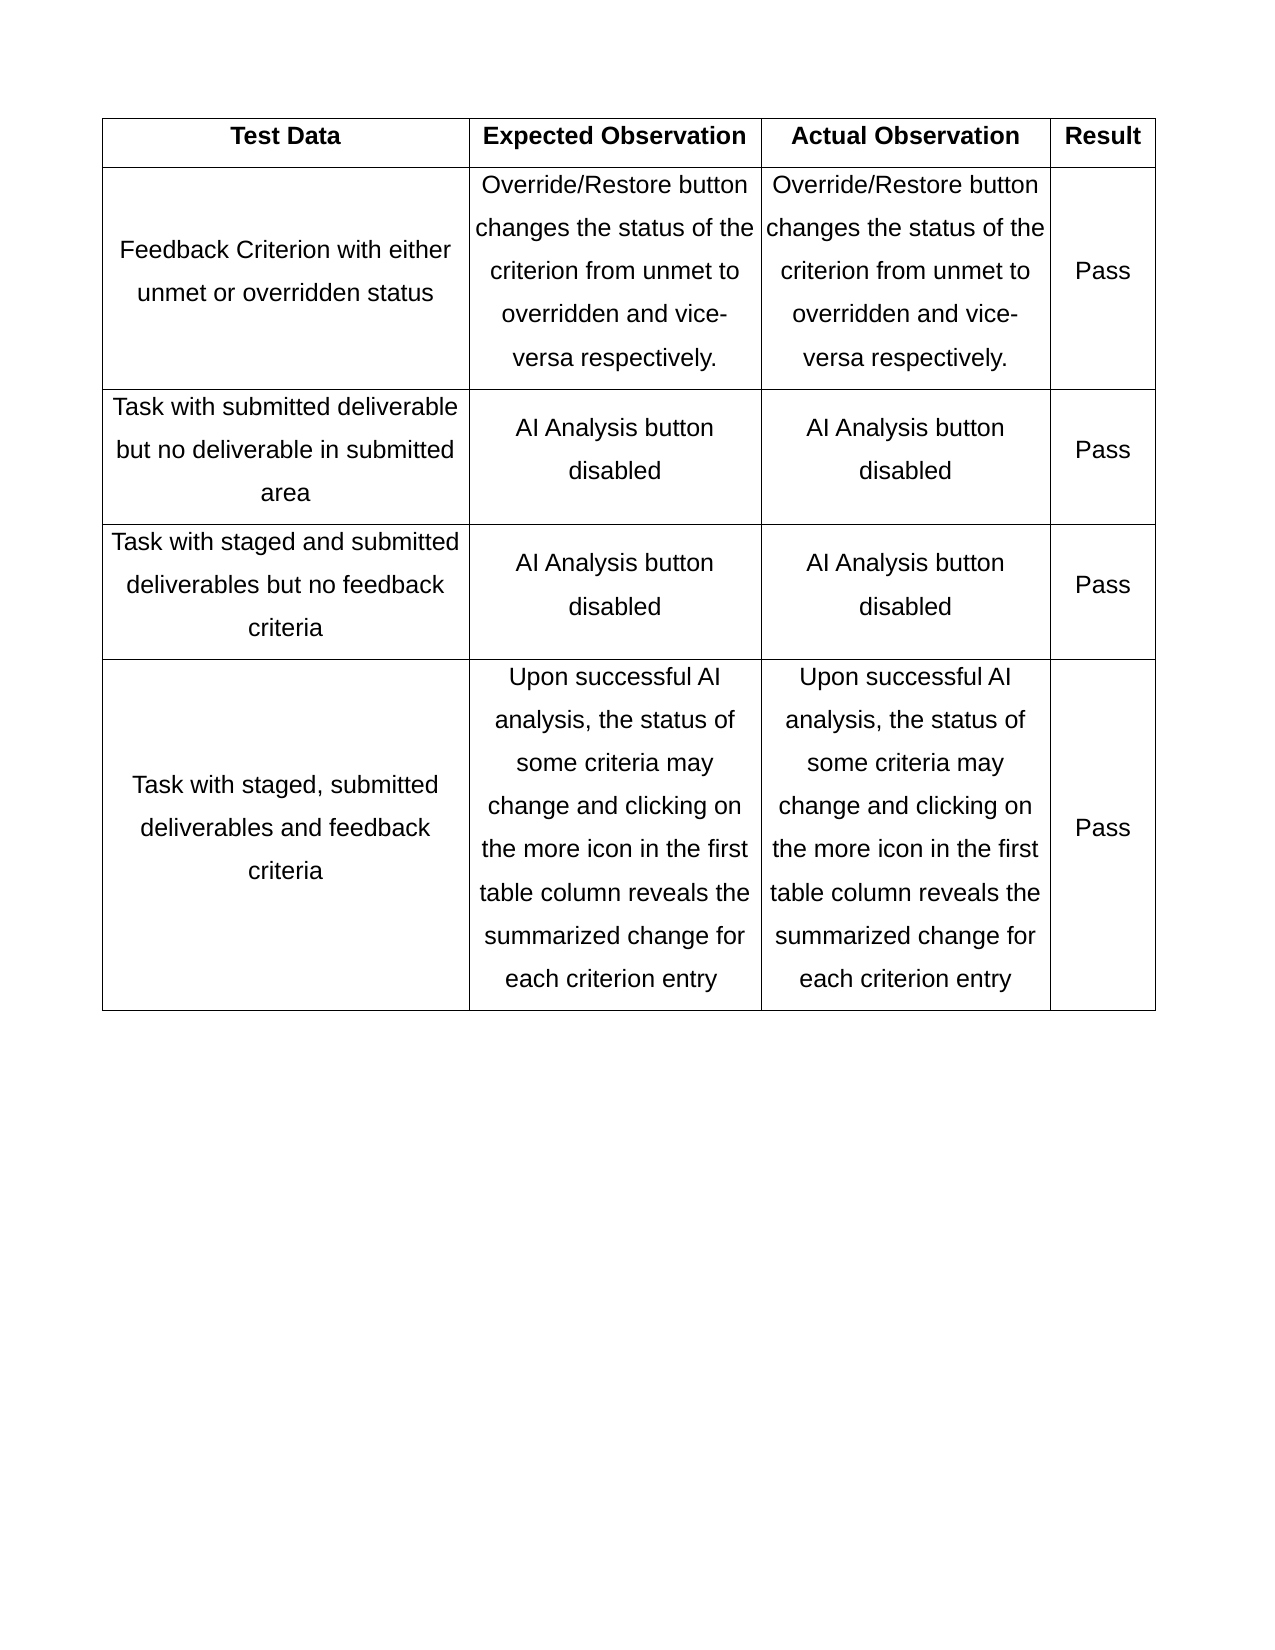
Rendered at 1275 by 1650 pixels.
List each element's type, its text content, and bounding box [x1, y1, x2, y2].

table_header Result [1051, 119, 1155, 167]
table_cell Upon successful AI analysis, the status of some criteria may change and clicking on the more icon in the first table column reveals the summarized change for each criterion entry [762, 660, 1050, 1010]
table_cell AI Analysis button disabled [762, 525, 1050, 659]
table_cell Task with staged and submitted deliverables but no feedback criteria [103, 525, 469, 659]
table_cell AI Analysis button disabled [762, 390, 1050, 524]
table_cell Pass [1051, 390, 1155, 524]
table_cell Upon successful AI analysis, the status of some criteria may change and clicking on the more icon in the first table column reveals the summarized change for each criterion entry [470, 660, 761, 1010]
table_cell Override/Restore button changes the status of the criterion from unmet to overridden and vice-versa respectively. [762, 168, 1050, 388]
table_cell Task with submitted deliverable but no deliverable in submitted area [103, 390, 469, 524]
table_header Test Data [103, 119, 469, 167]
table_cell Pass [1051, 168, 1155, 388]
table_cell AI Analysis button disabled [470, 525, 761, 659]
table_header Expected Observation [470, 119, 761, 167]
table_cell Pass [1051, 525, 1155, 659]
table_cell Pass [1051, 660, 1155, 1010]
table_cell Feedback Criterion with either unmet or overridden status [103, 168, 469, 388]
table_cell Override/Restore button changes the status of the criterion from unmet to overridden and vice-versa respectively. [470, 168, 761, 388]
table_cell Task with staged, submitted deliverables and feedback criteria [103, 660, 469, 1010]
table_header Actual Observation [762, 119, 1050, 167]
table_cell AI Analysis button disabled [470, 390, 761, 524]
